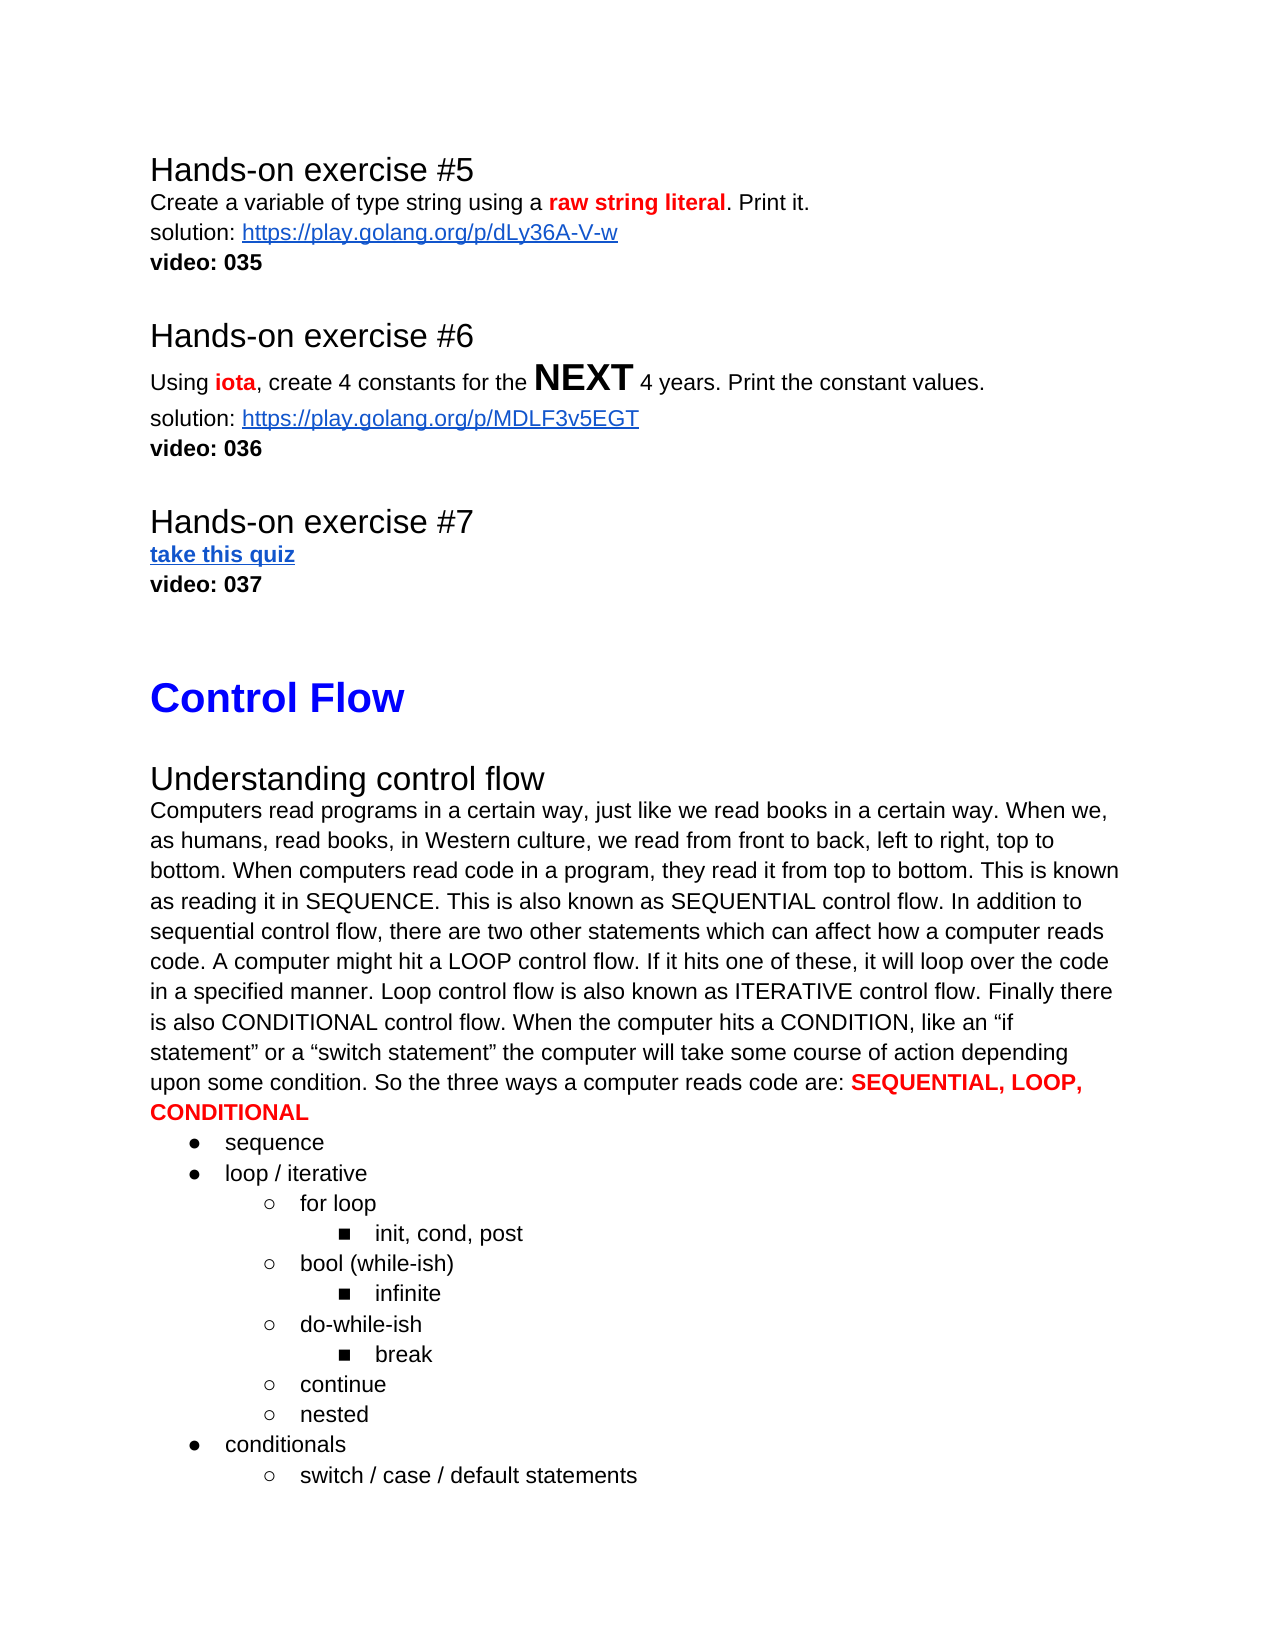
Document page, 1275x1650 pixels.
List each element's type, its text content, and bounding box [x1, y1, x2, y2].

list break [337, 1341, 1125, 1367]
text solution: https://play.golang.org/p/dLy36A-V-w [150, 219, 1125, 245]
list for loop [262, 1190, 1125, 1216]
subtitle Hands-on exercise #7 [150, 502, 1125, 541]
subtitle Understanding control flow [150, 759, 1125, 797]
list do-while-ish [262, 1311, 1125, 1337]
list nested [262, 1401, 1125, 1428]
subtitle Hands-on exercise #5 [150, 150, 1125, 188]
text Computers read programs in a certain way, just like we read books in a certain way. When we, as humans, read books, in Western culture, we read from front to back, left to right, top to bottom. When computers read code in a program, they read it from top to bottom. This is known as reading it in SEQUENCE. This is also known as SEQUENTIAL control flow. In addition to sequential control flow, there are two other statements which can affect how a computer reads code. A computer might hit a LOOP control flow. If it hits one of these, it will loop over the code in a specified manner. Loop control flow is also known as ITERATIVE control flow. Finally there is also CONDITIONAL control flow. When the computer hits a CONDITION, like an “if statement” or a “switch statement” the computer will take some course of action depending upon some condition. So the three ways a computer reads code are: SEQUENTIAL, LOOP, CONDITIONAL [150, 797, 1125, 1126]
list continue [262, 1371, 1125, 1397]
list infinite [337, 1280, 1125, 1307]
list switch / case / default statements [262, 1462, 1125, 1488]
list conditionals [187, 1431, 1125, 1458]
text video: 035 [150, 249, 1125, 275]
list loop / iterative [187, 1159, 1125, 1186]
subtitle Control Flow [150, 673, 1125, 721]
list init, cond, post [337, 1220, 1125, 1246]
text Using iota, create 4 constants for the NEXT 4 years. Print the constant values. [150, 355, 1125, 398]
subtitle Hands-on exercise #6 [150, 317, 1125, 355]
text take this quiz [150, 541, 1125, 567]
text video: 036 [150, 435, 1125, 461]
text solution: https://play.golang.org/p/MDLF3v5EGT [150, 404, 1125, 431]
text video: 037 [150, 571, 1125, 597]
list bool (while-ish) [262, 1250, 1125, 1277]
text Create a variable of type string using a raw string literal. Print it. [150, 188, 1125, 215]
list sequence [187, 1129, 1125, 1156]
